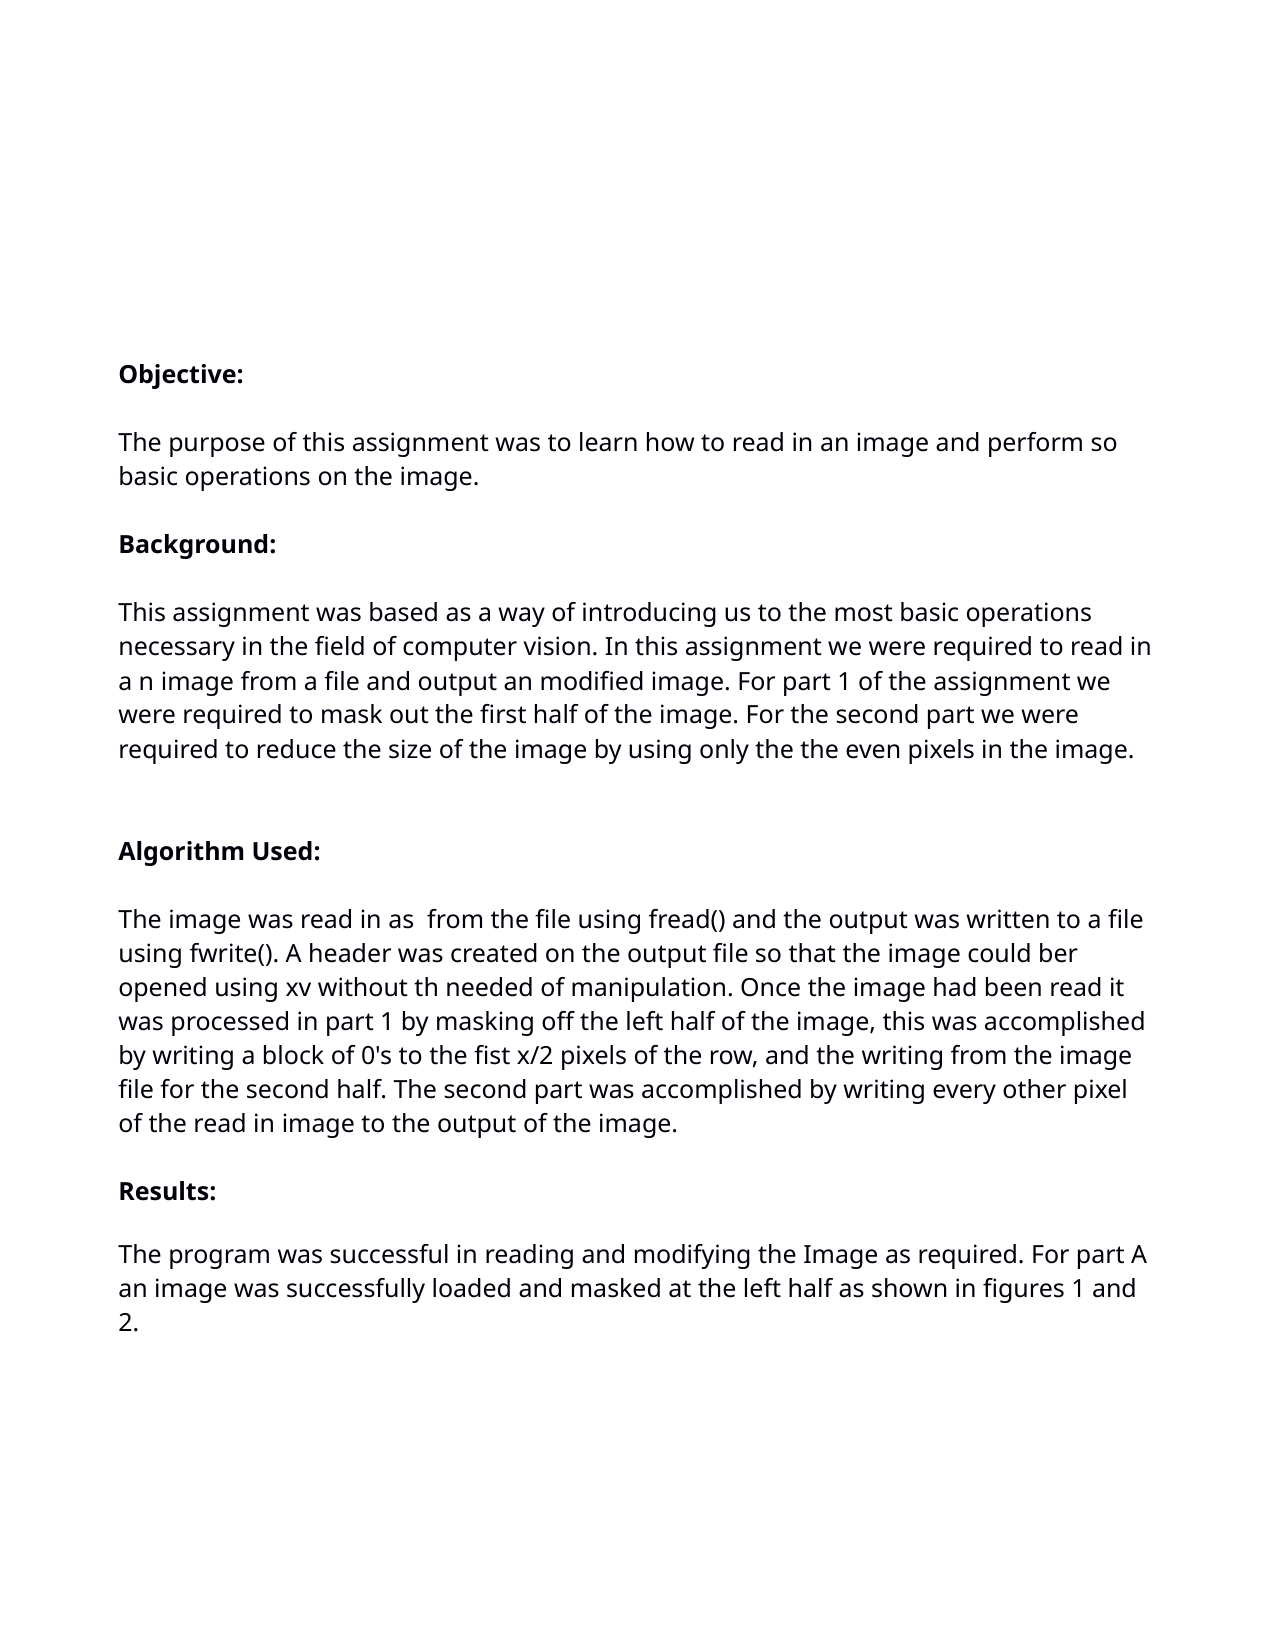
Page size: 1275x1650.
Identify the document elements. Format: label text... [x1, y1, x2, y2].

text Objective: [118, 357, 1157, 391]
text The purpose of this assignment was to learn how to read in an image and perform so basic operations on the image. [118, 425, 1157, 493]
text The image was read in as from the file using fread() and the output was written to a file using fwrite(). A header was created on the output file so that the image could ber opened using xv without th needed of manipulation. Once the image had been read it was processed in part 1 by masking off the left half of the image, this was accomplished by writing a block of 0's to the fist x/2 pixels of the row, and the writing from the image file for the second half. The second part was accomplished by writing every other pixel of the read in image to the output of the image. [118, 902, 1157, 1140]
text Algorithm Used: [118, 833, 1157, 867]
text This assignment was based as a way of introducing us to the most basic operations necessary in the field of computer vision. In this assignment we were required to read in a n image from a file and output an modified image. For part 1 of the assignment we were required to mask out the first half of the image. For the second part we were required to reduce the size of the image by using only the the even pixels in the image. [118, 595, 1157, 765]
text Background: [118, 527, 1157, 561]
text Results: [118, 1174, 1157, 1208]
text The program was successful in reading and modifying the Image as required. For part A an image was successfully loaded and masked at the left half as shown in figures 1 and 2. [118, 1237, 1157, 1339]
